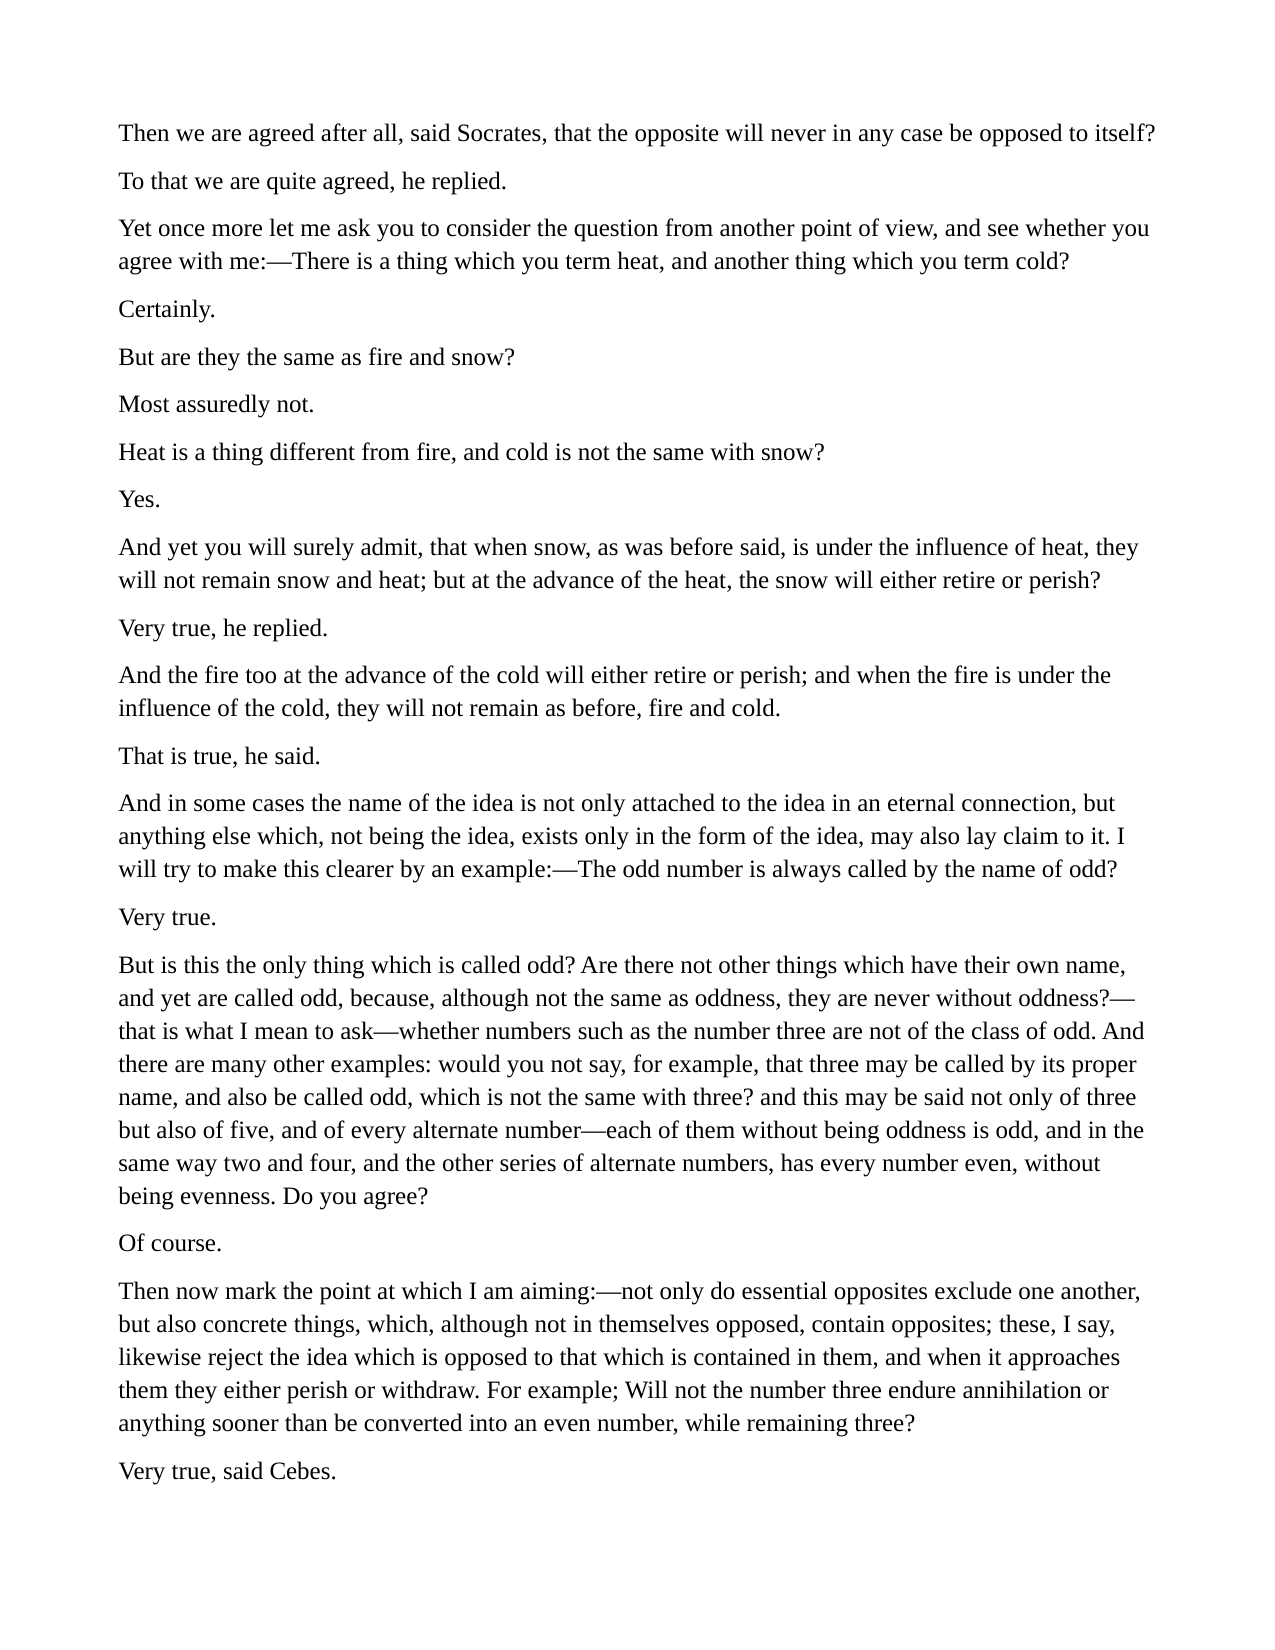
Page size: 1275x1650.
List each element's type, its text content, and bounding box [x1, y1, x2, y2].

text Yes. [118, 484, 1157, 513]
text Of course. [118, 1228, 1157, 1257]
text Very true, he replied. [118, 613, 1157, 641]
text And the fire too at the advance of the cold will either retire or perish; and when the fire is under the influence of the cold, they will not remain as before, fire and cold. [118, 660, 1157, 722]
text Heat is a thing different from fire, and cold is not the same with snow? [118, 437, 1157, 466]
text And in some cases the name of the idea is not only attached to the idea in an eternal connection, but anything else which, not being the idea, exists only in the form of the idea, may also lay claim to it. I will try to make this clearer by an example:—The odd number is always called by the name of odd? [118, 788, 1157, 883]
text Then now mark the point at which I am aiming:—not only do essential opposites exclude one another, but also concrete things, which, although not in themselves opposed, contain opposites; these, I say, likewise reject the idea which is opposed to that which is contained in them, and when it approaches them they either perish or withdraw. For example; Will not the number three endure annihilation or anything sooner than be converted into an even number, while remaining three? [118, 1276, 1157, 1437]
text Very true, said Cebes. [118, 1456, 1157, 1484]
text Certainly. [118, 294, 1157, 323]
text That is true, he said. [118, 741, 1157, 769]
text But is this the only thing which is called odd? Are there not other things which have their own name, and yet are called odd, because, although not the same as oddness, they are never without oddness?—that is what I mean to ask—whether numbers such as the number three are not of the class of odd. And there are many other examples: would you not say, for example, that three may be called by its proper name, and also be called odd, which is not the same with three? and this may be said not only of three but also of five, and of every alternate number—each of them without being oddness is odd, and in the same way two and four, and the other series of alternate numbers, has every number even, without being evenness. Do you agree? [118, 950, 1157, 1209]
text And yet you will surely admit, that when snow, as was before said, is under the influence of heat, they will not remain snow and heat; but at the advance of the heat, the snow will either retire or perish? [118, 532, 1157, 594]
text Most assuredly not. [118, 389, 1157, 418]
text Very true. [118, 902, 1157, 931]
text Yet once more let me ask you to consider the question from another point of view, and see whether you agree with me:—There is a thing which you term heat, and another thing which you term cold? [118, 213, 1157, 275]
text To that we are quite agreed, he replied. [118, 166, 1157, 194]
text Then we are agreed after all, said Socrates, that the opposite will never in any case be opposed to itself? [118, 118, 1157, 147]
text But are they the same as fire and snow? [118, 342, 1157, 370]
